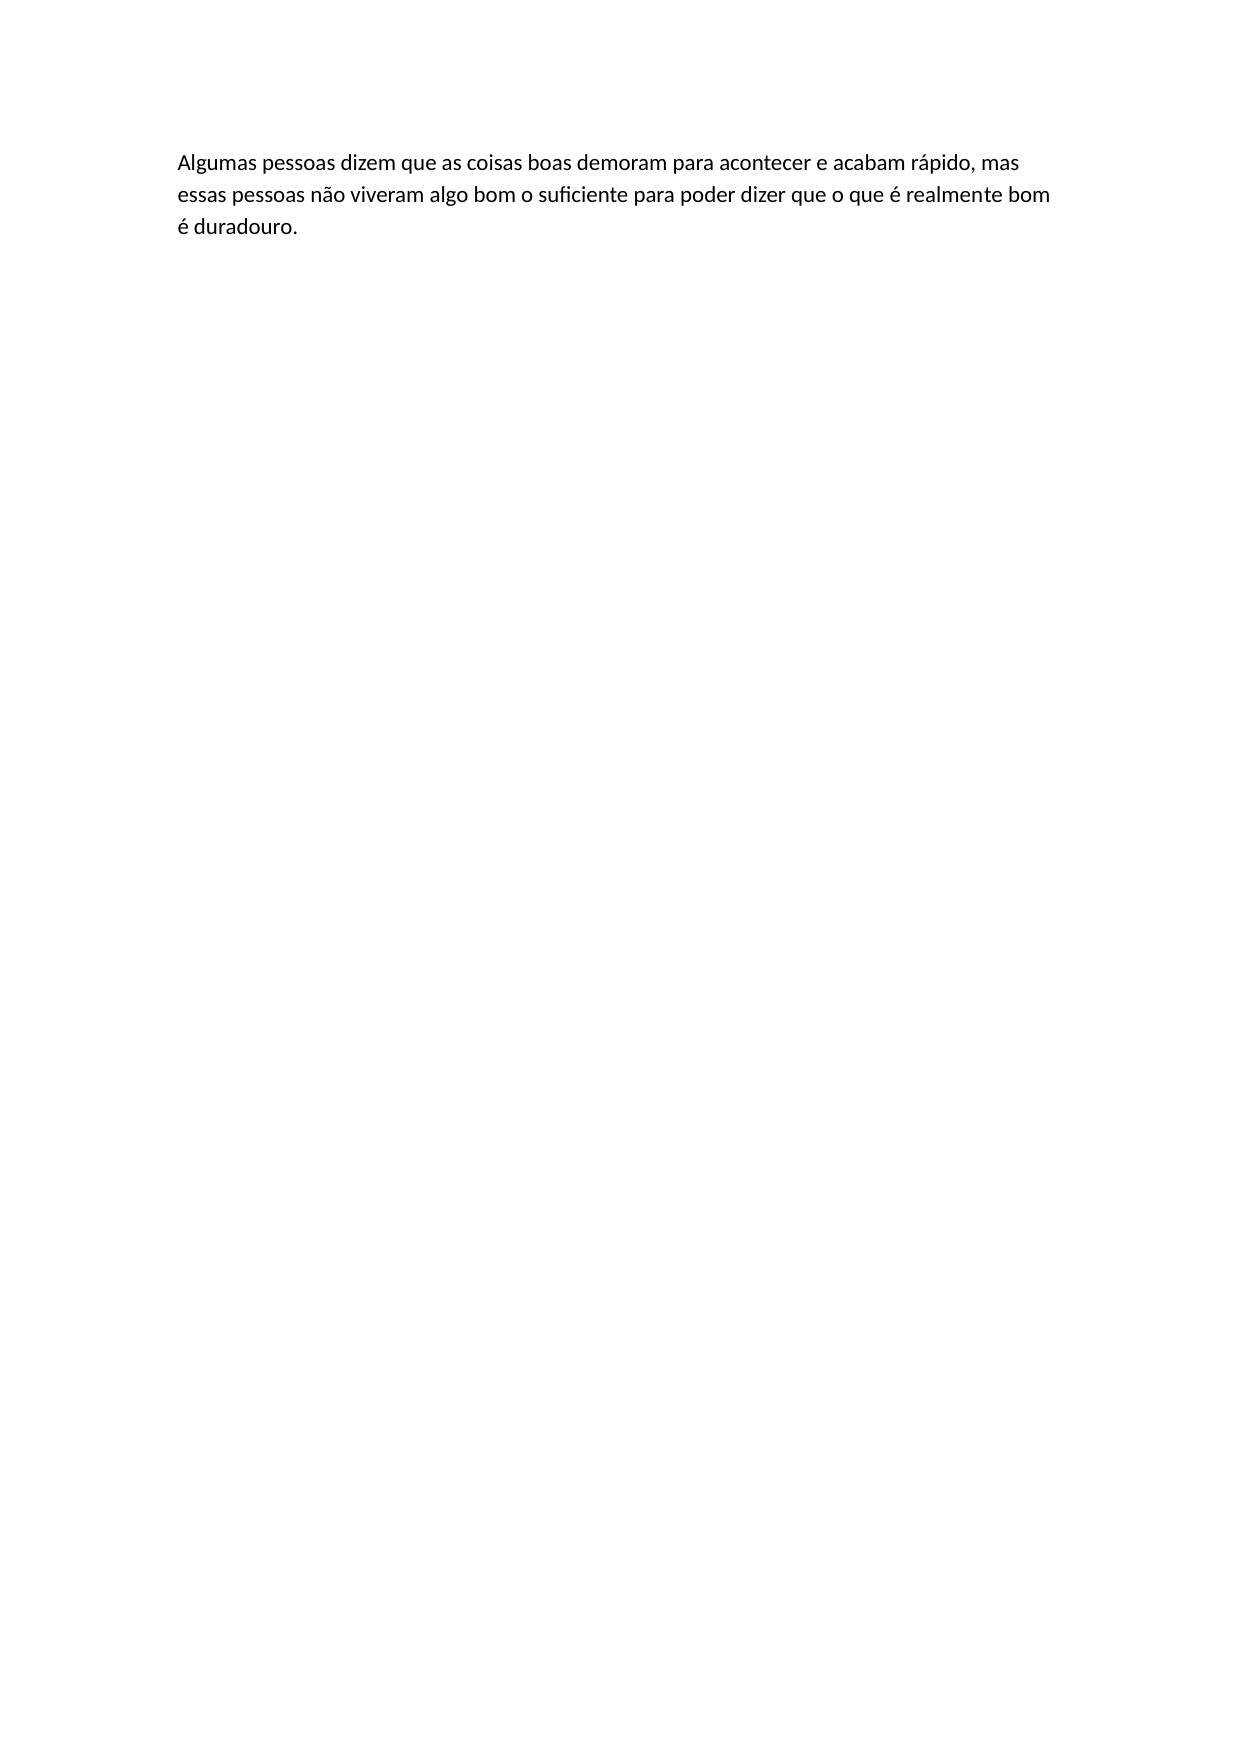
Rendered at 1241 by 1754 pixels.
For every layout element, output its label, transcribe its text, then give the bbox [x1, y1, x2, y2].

text Algumas pessoas dizem que as coisas boas demoram para acontecer e acabam rápido, mas essas pessoas não viveram algo bom o suficiente para poder dizer que o que é realmente bom é duradouro. [177, 148, 1063, 240]
